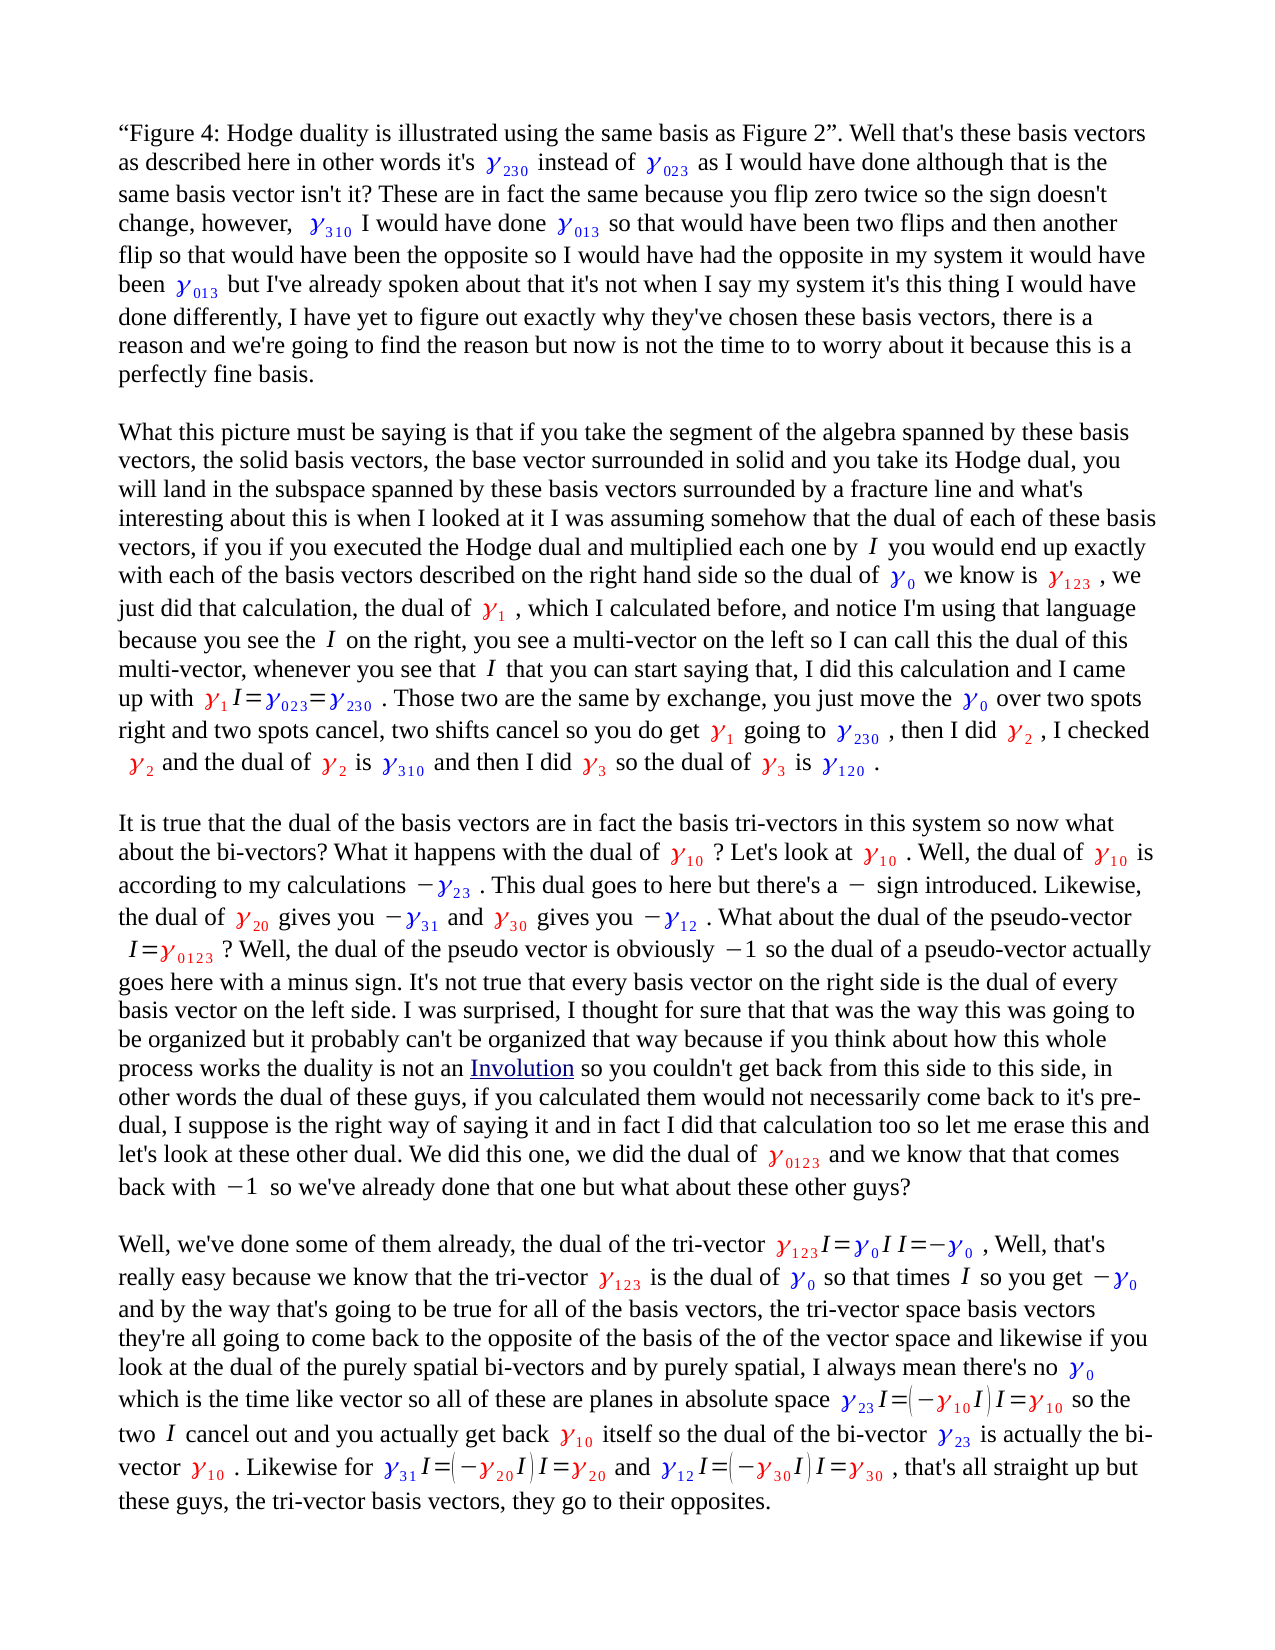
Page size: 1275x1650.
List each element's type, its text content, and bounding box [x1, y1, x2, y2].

text What this picture must be saying is that if you take the segment of the algebra spanned by these basis vectors, the solid basis vectors, the base vector surrounded in solid and you take its Hodge dual, you will land in the subspace spanned by these basis vectors surrounded by a fracture line and what's interesting about this is when I looked at it I was assuming somehow that the dual of each of these basis vectors, if you if you executed the Hodge dual and multiplied each one byyou would end up exactly with each of the basis vectors described on the right hand side so the dual ofwe know is, we just did that calculation, the dual of, which I calculated before, and notice I'm using that language because you see theon the right, you see a multi-vector on the left so I can call this the dual of this multi-vector, whenever you see thatthat you can start saying that, I did this calculation and I came up with. Those two are the same by exchange, you just move theover two spots right and two spots cancel, two shifts cancel so you do getgoing to, then I did, I checkedand the dual ofisand then I didso the dual ofis. [118, 417, 1157, 780]
text Well, we've done some of them already, the dual of the tri-vector, Well, that's really easy because we know that the tri-vectoris the dual ofso that timesso you getand by the way that's going to be true for all of the basis vectors, the tri-vector space basis vectors they're all going to come back to the opposite of the basis of the of the vector space and likewise if you look at the dual of the purely spatial bi-vectors and by purely spatial, I always mean there's nowhich is the time like vector so all of these are planes in absolute spaceso the twocancel out and you actually get backitself so the dual of the bi-vectoris actually the bi-vector. Likewise forand, that's all straight up but these guys, the tri-vector basis vectors, they go to their opposites. [118, 1229, 1157, 1515]
text “Figure 4: Hodge duality is illustrated using the same basis as Figure 2”. Well that's these basis vectors as described here in other words it'sinstead ofas I would have done although that is the same basis vector isn't it? These are in fact the same because you flip zero twice so the sign doesn't change, however, I would have doneso that would have been two flips and then another flip so that would have been the opposite so I would have had the opposite in my system it would have beenbut I've already spoken about that it's not when I say my system it's this thing I would have done differently, I have yet to figure out exactly why they've chosen these basis vectors, there is a reason and we're going to find the reason but now is not the time to to worry about it because this is a perfectly fine basis. [118, 118, 1157, 388]
text It is true that the dual of the basis vectors are in fact the basis tri-vectors in this system so now what about the bi-vectors? What it happens with the dual of? Let's look at. Well, the dual ofis according to my calculations. This dual goes to here but there's asign introduced. Likewise, the dual ofgives youandgives you. What about the dual of the pseudo-vector? Well, the dual of the pseudo vector is obviouslyso the dual of a pseudo-vector actually goes here with a minus sign. It's not true that every basis vector on the right side is the dual of every basis vector on the left side. I was surprised, I thought for sure that that was the way this was going to be organized but it probably can't be organized that way because if you think about how this whole process works the duality is not an Involution so you couldn't get back from this side to this side, in other words the dual of these guys, if you calculated them would not necessarily come back to it's pre-dual, I suppose is the right way of saying it and in fact I did that calculation too so let me erase this and let's look at these other dual. We did this one, we did the dual ofand we know that that comes back withso we've already done that one but what about these other guys? [118, 808, 1157, 1201]
